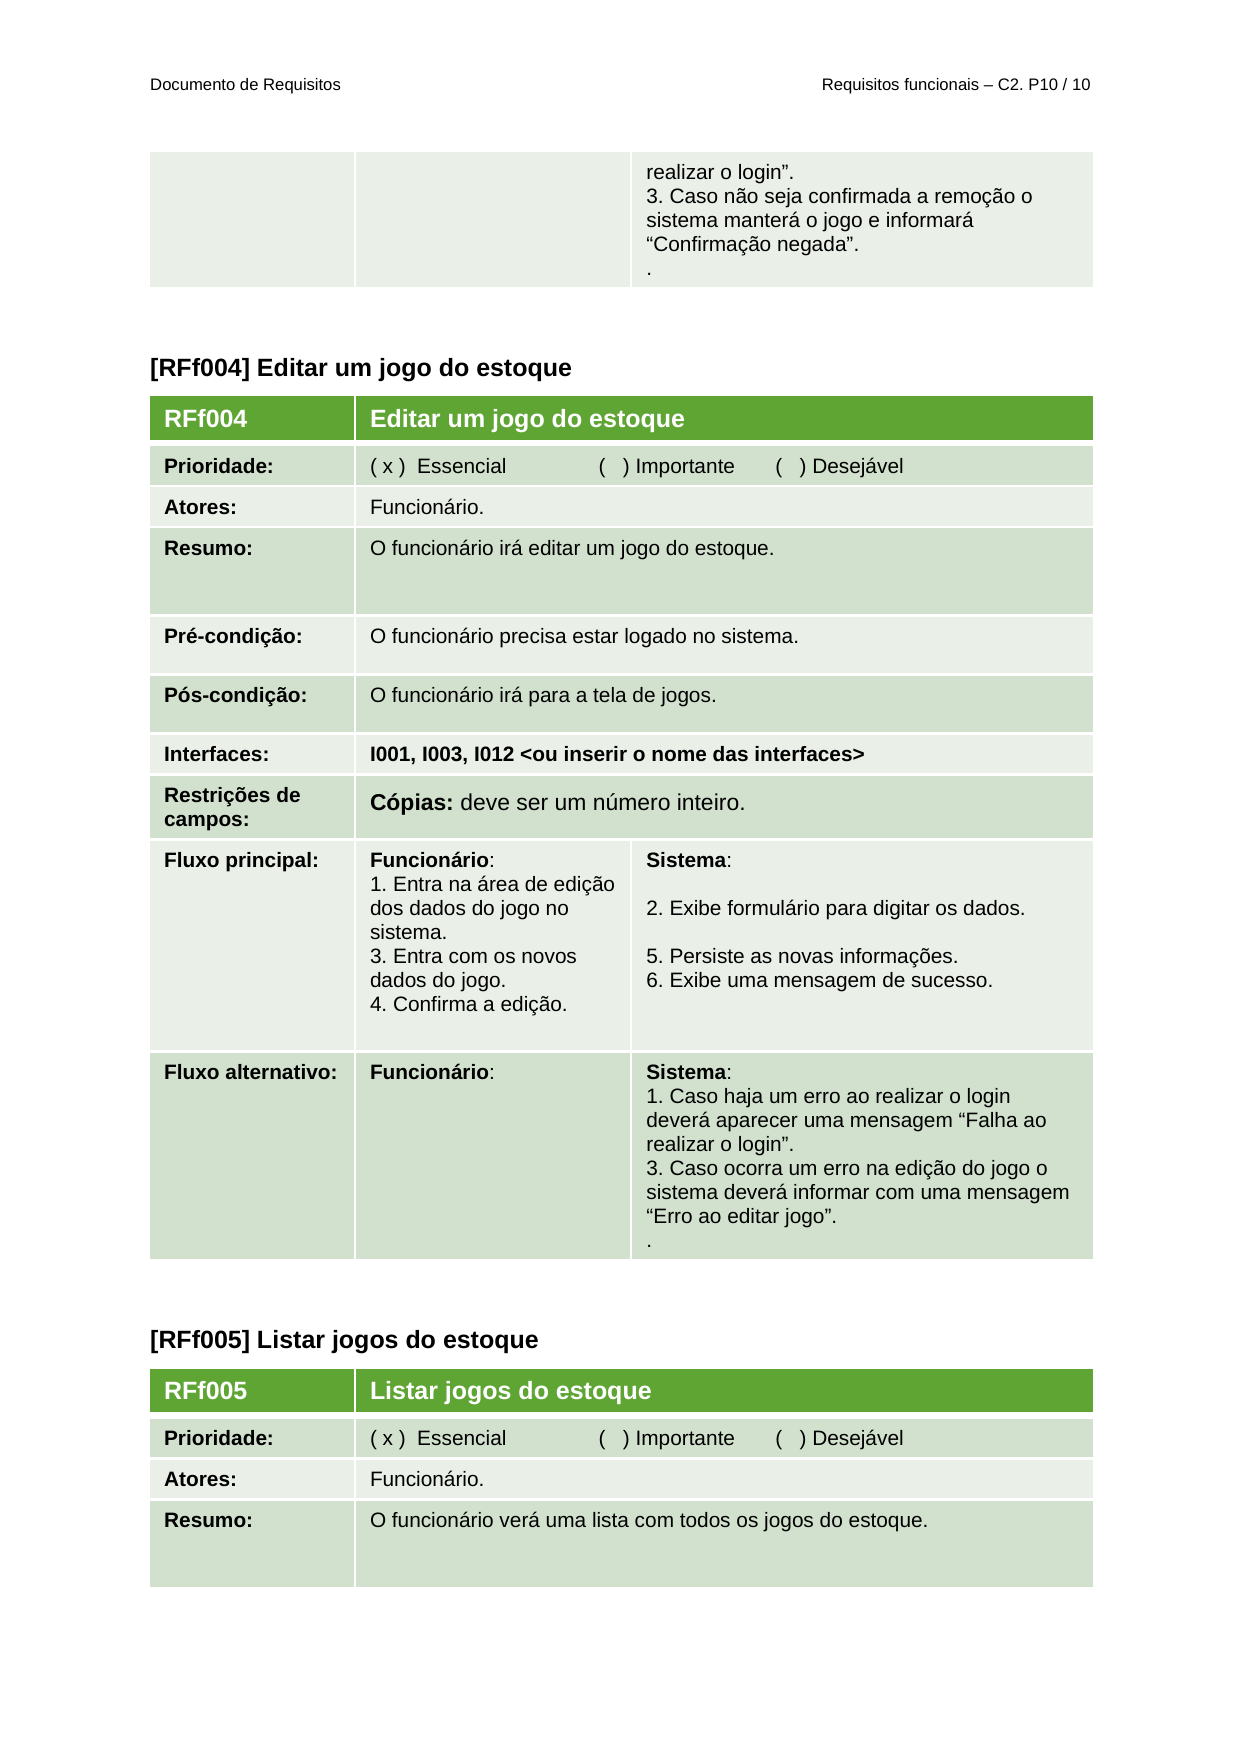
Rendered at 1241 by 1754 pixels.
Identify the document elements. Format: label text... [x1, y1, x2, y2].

table_cell [356, 152, 630, 287]
table_cell ( x ) Essencial ( ) Importante ( ) Desejável [356, 446, 1093, 485]
table_cell Interfaces: [150, 735, 354, 773]
table_cell O funcionário verá uma lista com todos os jogos do estoque. [356, 1501, 1093, 1587]
table_cell [150, 152, 354, 287]
table_cell ( x ) Essencial ( ) Importante ( ) Desejável [356, 1419, 1093, 1457]
table_cell Pós-condição: [150, 676, 354, 732]
table_cell Resumo: [150, 1501, 354, 1587]
table_cell Prioridade: [150, 446, 354, 485]
text [RFf004] Editar um jogo do estoque [150, 353, 1090, 382]
table_cell Cópias: deve ser um número inteiro. [356, 776, 1093, 838]
text [RFf005] Listar jogos do estoque [150, 1325, 1090, 1354]
table_header Editar um jogo do estoque [356, 396, 1093, 440]
table_header RFf005 [150, 1369, 354, 1412]
table_cell realizar o login”. 3. Caso não seja confirmada a remoção o sistema manterá o jogo e informará “Confirmação negada”. . [632, 152, 1093, 287]
table_cell Funcionário. [356, 487, 1093, 526]
table_cell Fluxo principal: [150, 841, 354, 1050]
table_cell Funcionário: [356, 1053, 630, 1259]
table_header RFf004 [150, 396, 354, 440]
table_cell Funcionário: 1. Entra na área de edição dos dados do jogo no sistema. 3. Entra com os novos dados do jogo. 4. Confirma a edição. [356, 841, 630, 1050]
table_cell Sistema: 1. Caso haja um erro ao realizar o login deverá aparecer uma mensagem “Falha ao realizar o login”. 3. Caso ocorra um erro na edição do jogo o sistema deverá informar com uma mensagem “Erro ao editar jogo”. . [632, 1053, 1093, 1259]
table_cell Restrições de campos: [150, 776, 354, 838]
table_cell Fluxo alternativo: [150, 1053, 354, 1259]
table_header Listar jogos do estoque [356, 1369, 1093, 1412]
table_cell I001, I003, I012 <ou inserir o nome das interfaces> [356, 735, 1093, 773]
table_cell Sistema: 2. Exibe formulário para digitar os dados. 5. Persiste as novas informações. 6. Exibe uma mensagem de sucesso. [632, 841, 1093, 1050]
table_cell Pré-condição: [150, 617, 354, 673]
table_cell O funcionário irá para a tela de jogos. [356, 676, 1093, 732]
table_cell O funcionário irá editar um jogo do estoque. [356, 528, 1093, 614]
table_cell Atores: [150, 487, 354, 526]
table_cell O funcionário precisa estar logado no sistema. [356, 617, 1093, 673]
table_cell Prioridade: [150, 1419, 354, 1457]
table_cell Funcionário. [356, 1460, 1093, 1498]
table_cell Resumo: [150, 528, 354, 614]
table_cell Atores: [150, 1460, 354, 1498]
